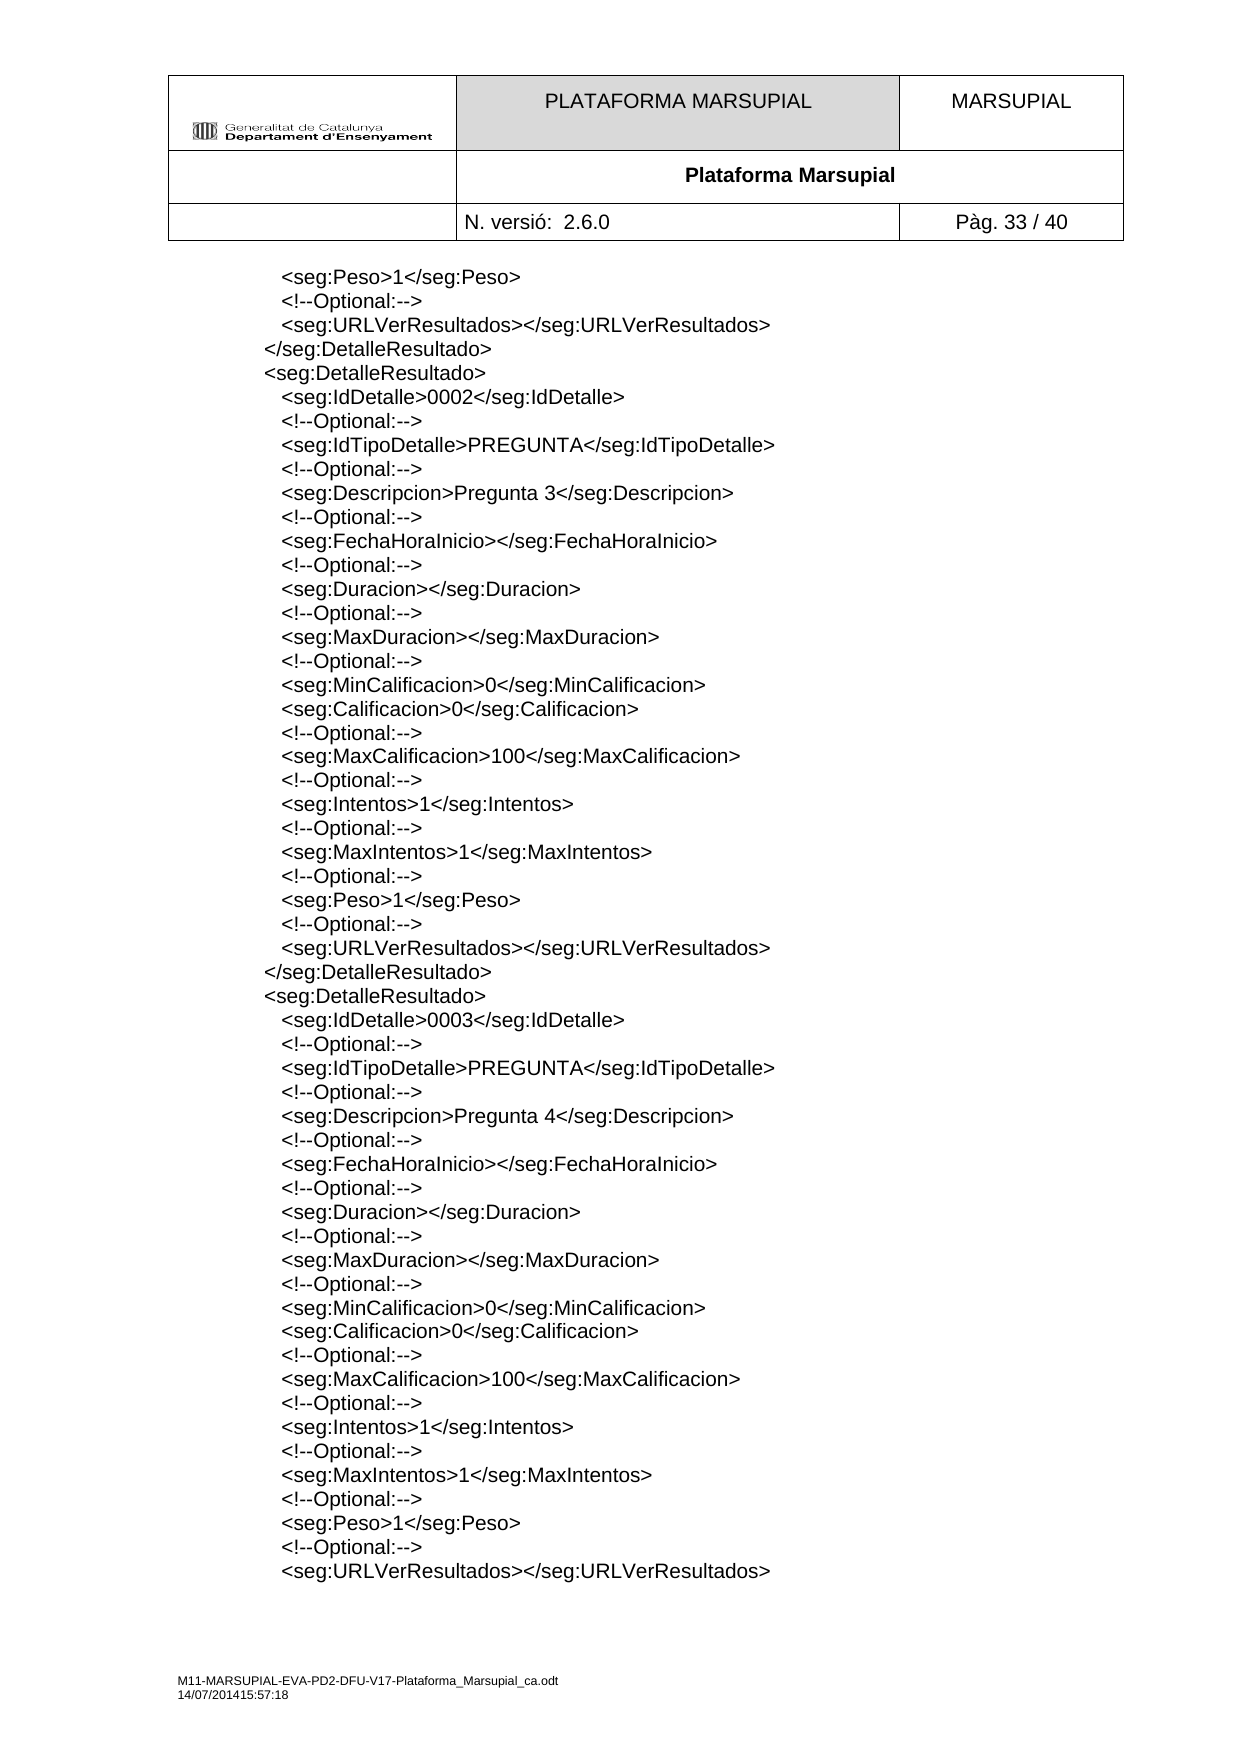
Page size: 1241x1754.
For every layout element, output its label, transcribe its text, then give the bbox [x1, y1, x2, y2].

text <!--Optional:--> [177, 289, 1122, 313]
text <seg:IdTipoDetalle>PREGUNTA</seg:IdTipoDetalle> [177, 1056, 1122, 1080]
text <seg:DetalleResultado> [177, 984, 1122, 1008]
text <!--Optional:--> [177, 768, 1122, 792]
text <!--Optional:--> [177, 1271, 1122, 1295]
text <seg:FechaHoraInicio></seg:FechaHoraInicio> [177, 529, 1122, 553]
text </seg:DetalleResultado> [177, 337, 1122, 361]
text <seg:IdTipoDetalle>PREGUNTA</seg:IdTipoDetalle> [177, 433, 1122, 457]
text <seg:Calificacion>0</seg:Calificacion> [177, 1319, 1122, 1343]
text <!--Optional:--> [177, 1439, 1122, 1463]
text <seg:Peso>1</seg:Peso> [177, 265, 1122, 289]
text <!--Optional:--> [177, 1128, 1122, 1152]
text <seg:FechaHoraInicio></seg:FechaHoraInicio> [177, 1152, 1122, 1176]
text <seg:URLVerResultados></seg:URLVerResultados> [177, 1559, 1122, 1583]
text <!--Optional:--> [177, 864, 1122, 888]
text <!--Optional:--> [177, 1487, 1122, 1511]
text <!--Optional:--> [177, 816, 1122, 840]
text <!--Optional:--> [177, 1535, 1122, 1559]
text <!--Optional:--> [177, 1391, 1122, 1415]
text <seg:Descripcion>Pregunta 3</seg:Descripcion> [177, 481, 1122, 505]
text <seg:DetalleResultado> [177, 361, 1122, 385]
text <seg:MaxIntentos>1</seg:MaxIntentos> [177, 1463, 1122, 1487]
text </seg:DetalleResultado> [177, 960, 1122, 984]
text <seg:Descripcion>Pregunta 4</seg:Descripcion> [177, 1104, 1122, 1128]
text <seg:MaxCalificacion>100</seg:MaxCalificacion> [177, 744, 1122, 768]
text <seg:MinCalificacion>0</seg:MinCalificacion> [177, 672, 1122, 696]
text <seg:URLVerResultados></seg:URLVerResultados> [177, 936, 1122, 960]
text <seg:MaxCalificacion>100</seg:MaxCalificacion> [177, 1367, 1122, 1391]
text <seg:Calificacion>0</seg:Calificacion> [177, 696, 1122, 720]
text <!--Optional:--> [177, 601, 1122, 624]
text <!--Optional:--> [177, 1176, 1122, 1199]
text <!--Optional:--> [177, 1032, 1122, 1056]
text <!--Optional:--> [177, 553, 1122, 577]
text <seg:IdDetalle>0002</seg:IdDetalle> [177, 385, 1122, 409]
text <seg:URLVerResultados></seg:URLVerResultados> [177, 313, 1122, 337]
text <!--Optional:--> [177, 505, 1122, 529]
text <seg:Duracion></seg:Duracion> [177, 577, 1122, 601]
text <!--Optional:--> [177, 720, 1122, 744]
text <!--Optional:--> [177, 1343, 1122, 1367]
text <seg:IdDetalle>0003</seg:IdDetalle> [177, 1008, 1122, 1032]
text <seg:Peso>1</seg:Peso> [177, 888, 1122, 912]
text <seg:Intentos>1</seg:Intentos> [177, 792, 1122, 816]
text <!--Optional:--> [177, 1223, 1122, 1247]
text <!--Optional:--> [177, 1080, 1122, 1104]
text <seg:Peso>1</seg:Peso> [177, 1511, 1122, 1535]
text <seg:MaxDuracion></seg:MaxDuracion> [177, 624, 1122, 648]
text <!--Optional:--> [177, 457, 1122, 481]
text <!--Optional:--> [177, 409, 1122, 433]
text <seg:Duracion></seg:Duracion> [177, 1199, 1122, 1223]
text <seg:MaxDuracion></seg:MaxDuracion> [177, 1247, 1122, 1271]
text <seg:MaxIntentos>1</seg:MaxIntentos> [177, 840, 1122, 864]
text <seg:Intentos>1</seg:Intentos> [177, 1415, 1122, 1439]
text <!--Optional:--> [177, 648, 1122, 672]
text <seg:MinCalificacion>0</seg:MinCalificacion> [177, 1295, 1122, 1319]
text <!--Optional:--> [177, 912, 1122, 936]
